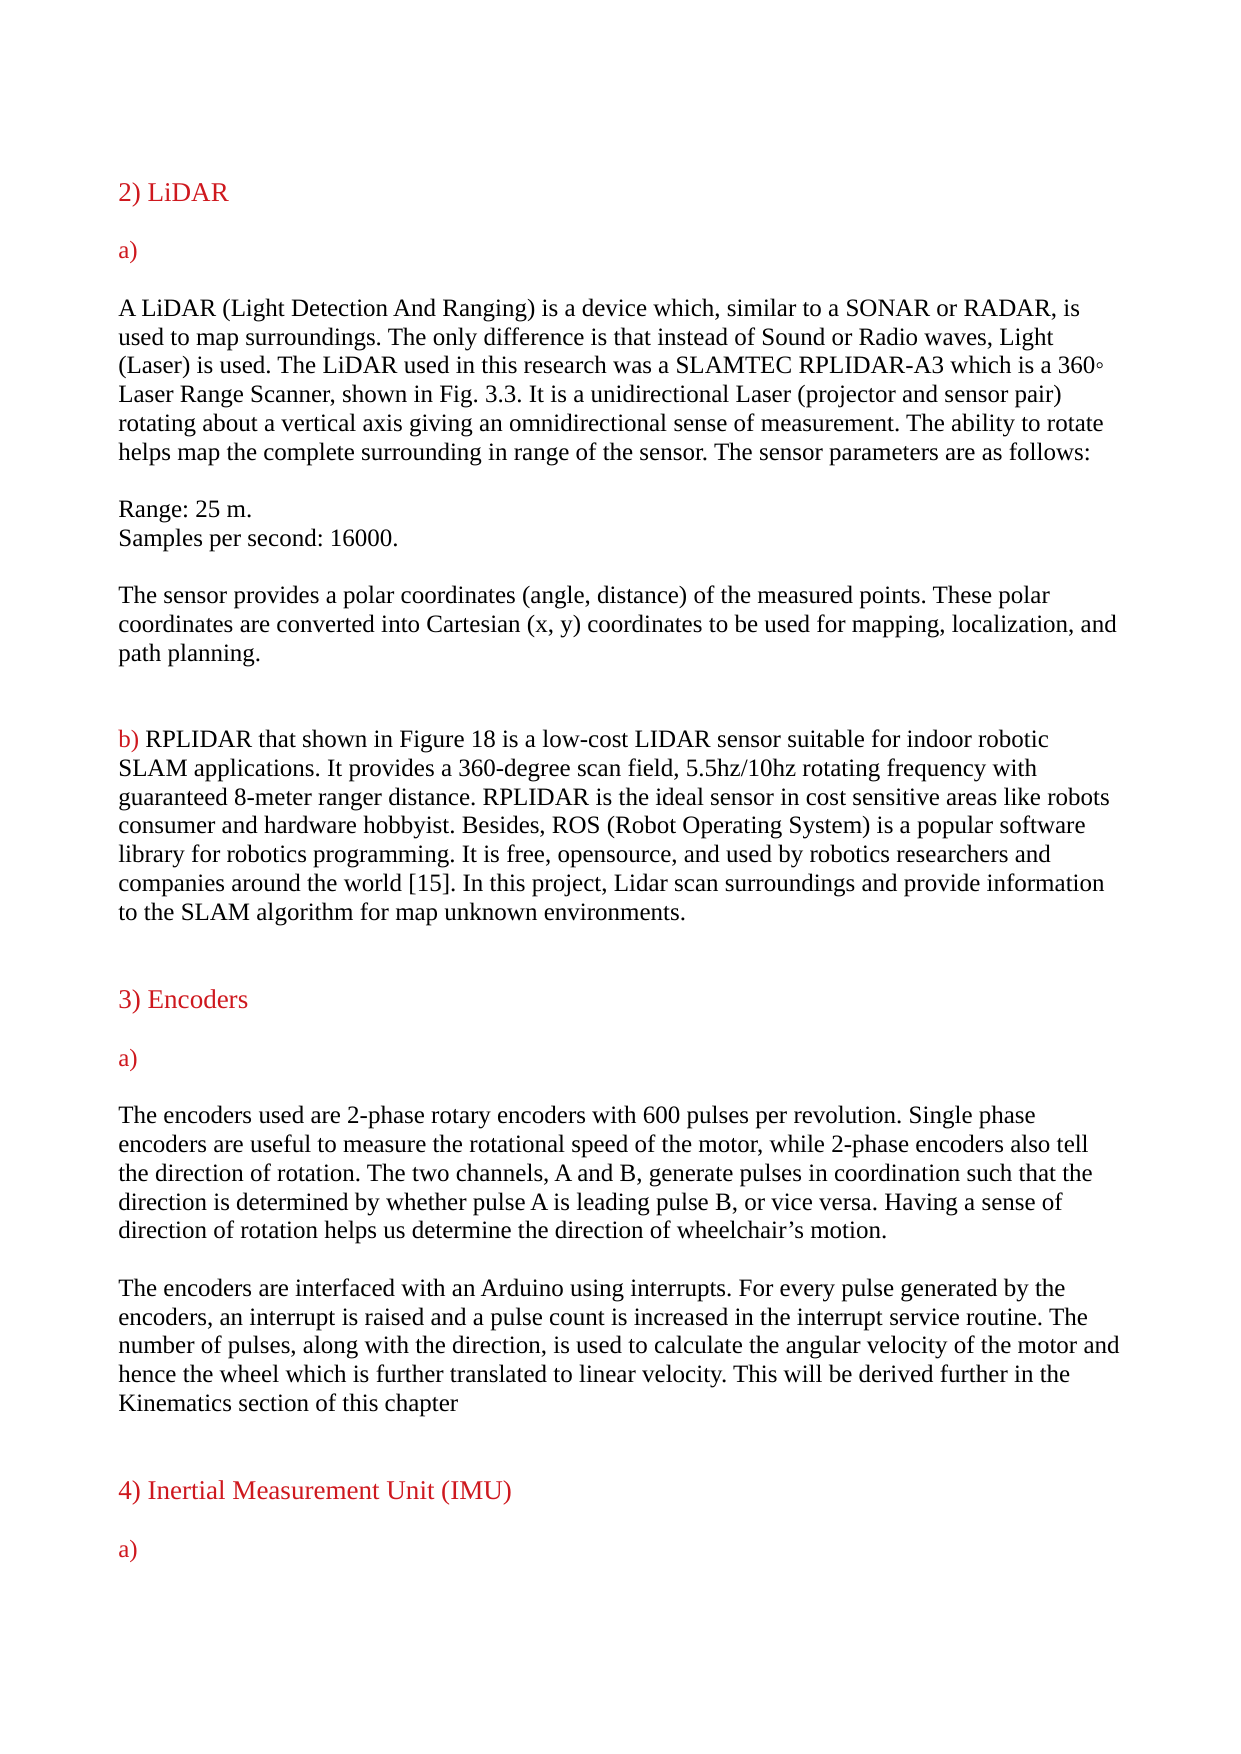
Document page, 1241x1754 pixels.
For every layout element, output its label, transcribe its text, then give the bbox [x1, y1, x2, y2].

text A LiDAR (Light Detection And Ranging) is a device which, similar to a SONAR or RADAR, is used to map surroundings. The only difference is that instead of Sound or Radio waves, Light (Laser) is used. The LiDAR used in this research was a SLAMTEC RPLIDAR-A3 which is a 360◦ Laser Range Scanner, shown in Fig. 3.3. It is a unidirectional Laser (projector and sensor pair) rotating about a vertical axis giving an omnidirectional sense of measurement. The ability to rotate helps map the complete surrounding in range of the sensor. The sensor parameters are as follows: [118, 293, 1122, 466]
text The encoders used are 2-phase rotary encoders with 600 pulses per revolution. Single phase encoders are useful to measure the rotational speed of the motor, while 2-phase encoders also tell the direction of rotation. The two channels, A and B, generate pulses in coordination such that the direction is determined by whether pulse A is leading pulse B, or vice versa. Having a sense of direction of rotation helps us determine the direction of wheelchair’s motion. [118, 1100, 1122, 1273]
text 4) Inertial Measurement Unit (IMU) [118, 1474, 1122, 1505]
text a) [118, 236, 1122, 264]
text 3) Encoders [118, 983, 1122, 1014]
text The encoders are interfaced with an Arduino using interrupts. For every pulse generated by the encoders, an interrupt is raised and a pulse count is increased in the interrupt service routine. The number of pulses, along with the direction, is used to calculate the angular velocity of the motor and hence the wheel which is further translated to linear velocity. This will be derived further in the Kinematics section of this chapter [118, 1273, 1122, 1417]
text 2) LiDAR [118, 176, 1122, 207]
text Samples per second: 16000. [118, 523, 1122, 552]
text b) RPLIDAR that shown in Figure 18 is a low-cost LIDAR sensor suitable for indoor robotic SLAM applications. It provides a 360-degree scan field, 5.5hz/10hz rotating frequency with guaranteed 8-meter ranger distance. RPLIDAR is the ideal sensor in cost sensitive areas like robots consumer and hardware hobbyist. Besides, ROS (Robot Operating System) is a popular software library for robotics programming. It is free, opensource, and used by robotics researchers and companies around the world [15]. In this project, Lidar scan surroundings and provide information to the SLAM algorithm for map unknown environments. [118, 724, 1122, 926]
text a) [118, 1534, 1122, 1563]
text a) [118, 1043, 1122, 1072]
text The sensor provides a polar coordinates (angle, distance) of the measured points. These polar coordinates are converted into Cartesian (x, y) coordinates to be used for mapping, localization, and path planning. [118, 581, 1122, 667]
text Range: 25 m. [118, 494, 1122, 523]
